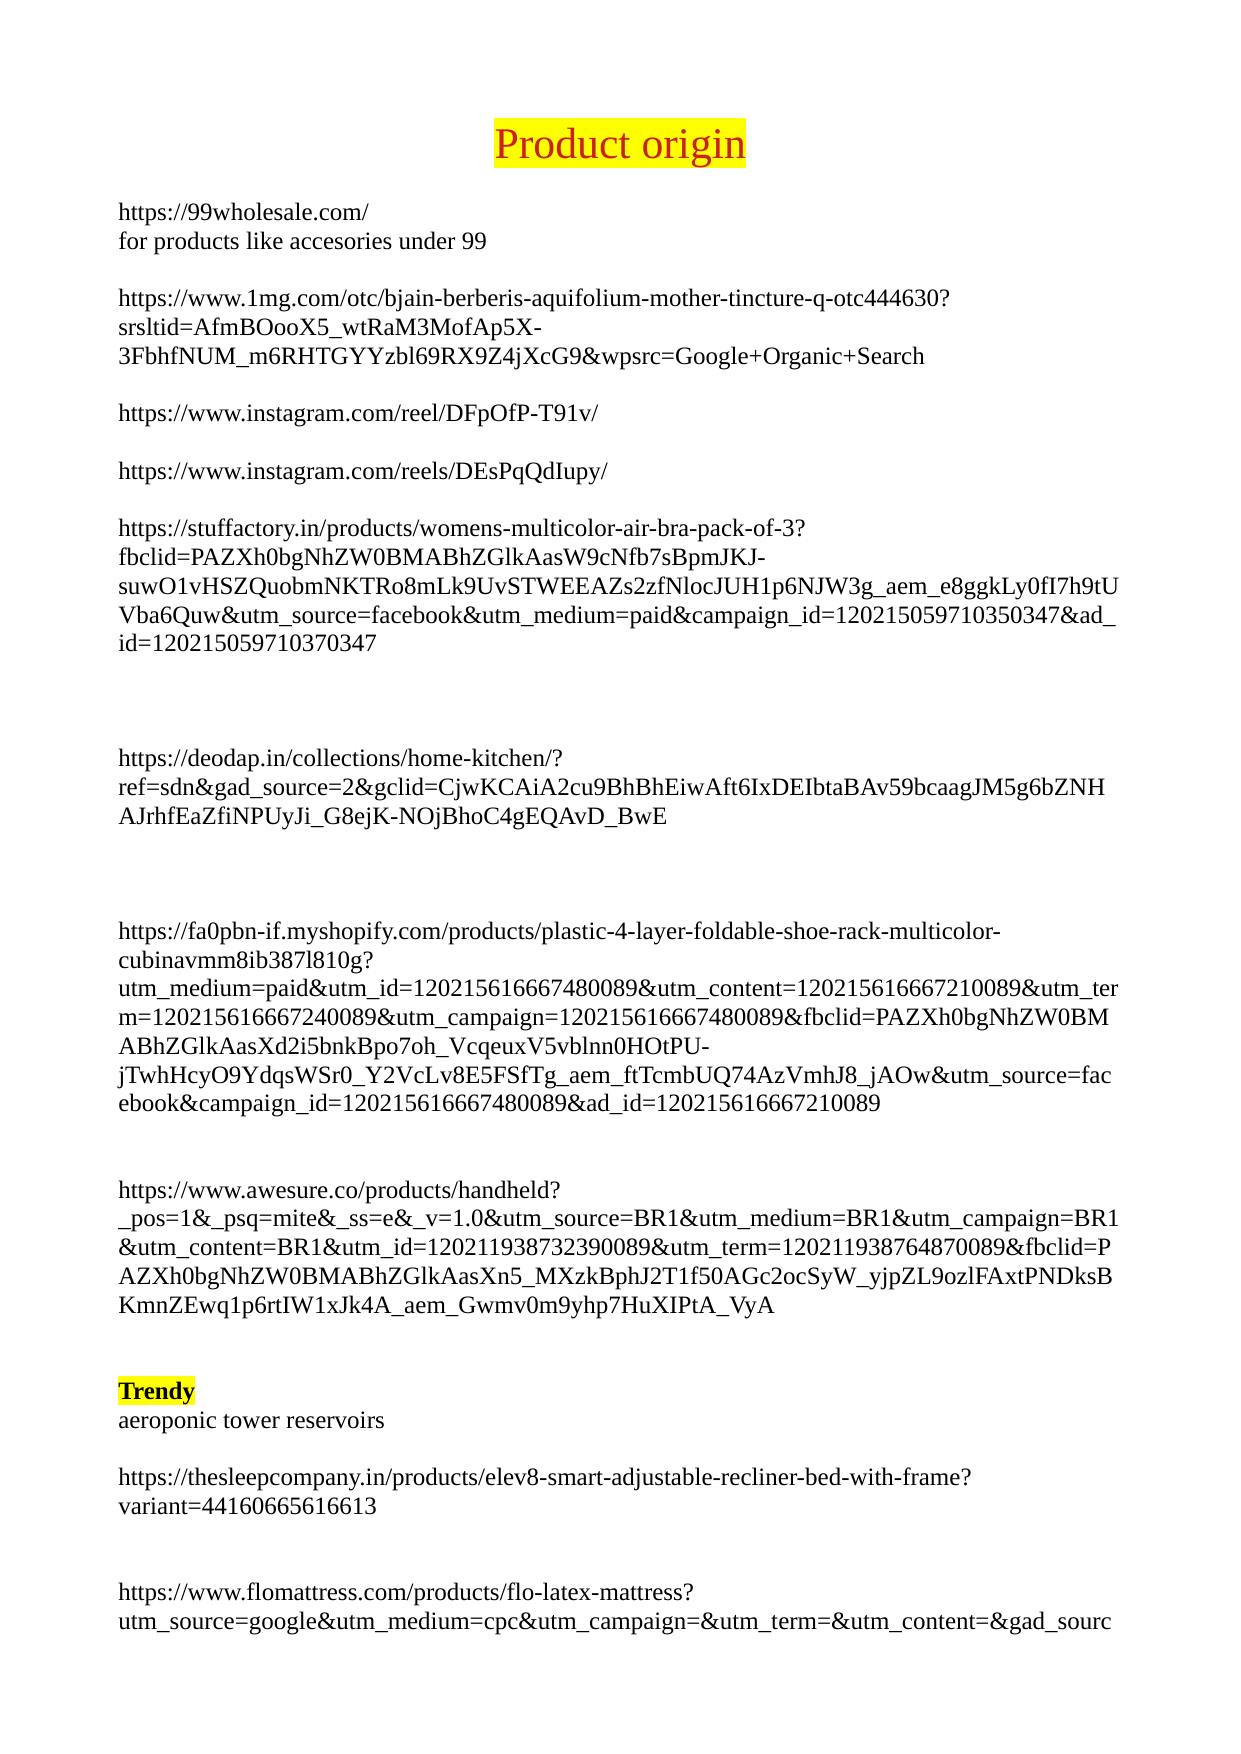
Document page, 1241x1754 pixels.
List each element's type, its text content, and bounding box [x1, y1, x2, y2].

text https://www.flomattress.com/products/flo-latex-mattress?utm_source=google&utm_medium=cpc&utm_campaign=&utm_term=&utm_content=&gad_sourc [118, 1577, 1122, 1635]
text aeroponic tower reservoirs [118, 1405, 1122, 1433]
text Trendy [118, 1376, 1122, 1405]
text https://fa0pbn-if.myshopify.com/products/plastic-4-layer-foldable-shoe-rack-multicolor-cubinavmm8ib387l810g?utm_medium=paid&utm_id=120215616667480089&utm_content=120215616667210089&utm_term=120215616667240089&utm_campaign=120215616667480089&fbclid=PAZXh0bgNhZW0BMABhZGlkAasXd2i5bnkBpo7oh_VcqeuxV5vblnn0HOtPU-jTwhHcyO9YdqsWSr0_Y2VcLv8E5FSfTg_aem_ftTcmbUQ74AzVmhJ8_jAOw&utm_source=facebook&campaign_id=120215616667480089&ad_id=120215616667210089 [118, 916, 1122, 1117]
text https://www.awesure.co/products/handheld?_pos=1&_psq=mite&_ss=e&_v=1.0&utm_source=BR1&utm_medium=BR1&utm_campaign=BR1&utm_content=BR1&utm_id=120211938732390089&utm_term=120211938764870089&fbclid=PAZXh0bgNhZW0BMABhZGlkAasXn5_MXzkBphJ2T1f50AGc2ocSyW_yjpZL9ozlFAxtPNDksBKmnZEwq1p6rtIW1xJk4A_aem_Gwmv0m9yhp7HuXIPtA_VyA [118, 1175, 1122, 1318]
text https://thesleepcompany.in/products/elev8-smart-adjustable-recliner-bed-with-frame?variant=44160665616613 [118, 1462, 1122, 1520]
text for products like accesories under 99 [118, 226, 1122, 255]
text https://deodap.in/collections/home-kitchen/?ref=sdn&gad_source=2&gclid=CjwKCAiA2cu9BhBhEiwAft6IxDEIbtaBAv59bcaagJM5g6bZNHAJrhfEaZfiNPUyJi_G8ejK-NOjBhoC4gEQAvD_BwE [118, 743, 1122, 830]
text Product origin [118, 118, 1122, 168]
text https://www.1mg.com/otc/bjain-berberis-aquifolium-mother-tincture-q-otc444630?srsltid=AfmBOooX5_wtRaM3MofAp5X-3FbhfNUM_m6RHTGYYzbl69RX9Z4jXcG9&wpsrc=Google+Organic+Search [118, 283, 1122, 370]
text https://www.instagram.com/reels/DEsPqQdIupy/ [118, 456, 1122, 485]
text https://stuffactory.in/products/womens-multicolor-air-bra-pack-of-3?fbclid=PAZXh0bgNhZW0BMABhZGlkAasW9cNfb7sBpmJKJ-suwO1vHSZQuobmNKTRo8mLk9UvSTWEEAZs2zfNlocJUH1p6NJW3g_aem_e8ggkLy0fI7h9tUVba6Quw&utm_source=facebook&utm_medium=paid&campaign_id=120215059710350347&ad_id=120215059710370347 [118, 513, 1122, 657]
text https://99wholesale.com/ [118, 197, 1122, 226]
text https://www.instagram.com/reel/DFpOfP-T91v/ [118, 398, 1122, 427]
